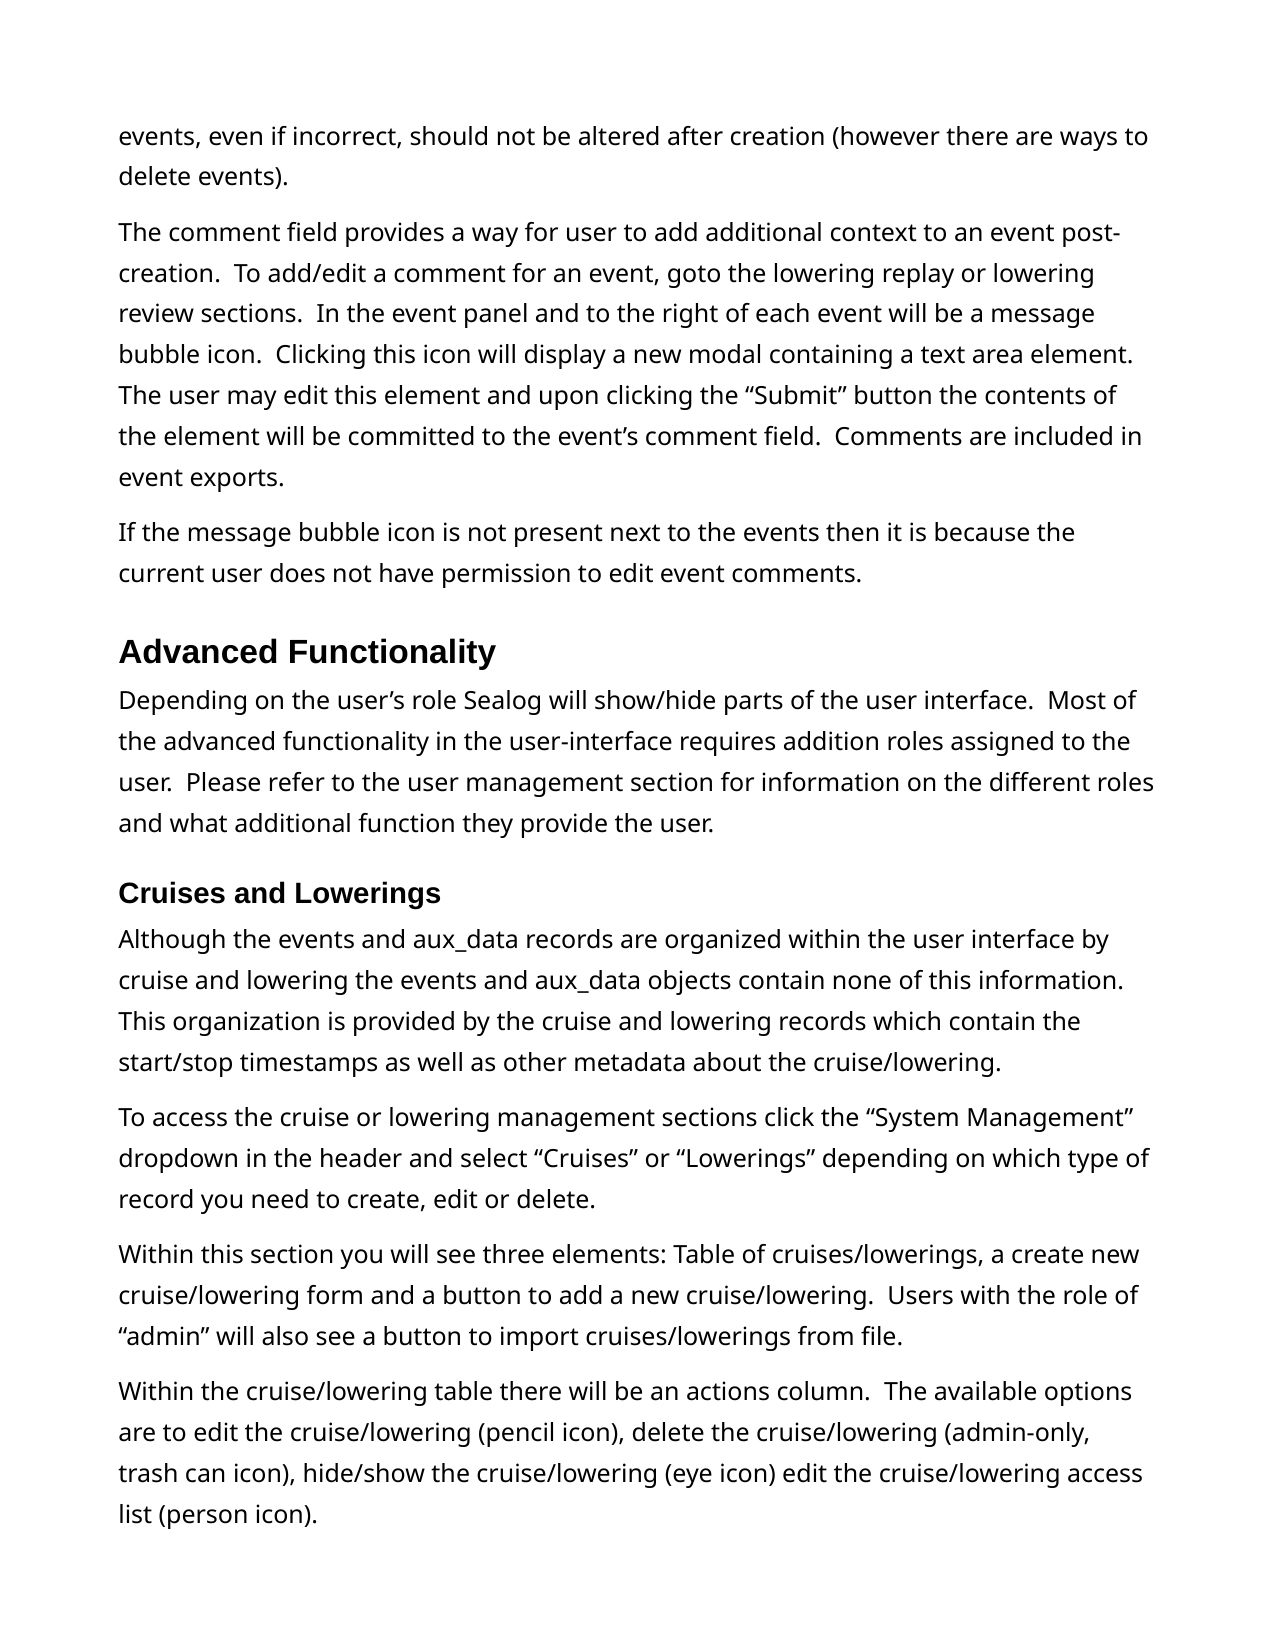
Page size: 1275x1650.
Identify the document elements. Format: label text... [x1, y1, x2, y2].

text Although the events and aux_data records are organized within the user interface by cruise and lowering the events and aux_data objects contain none of this information. This organization is provided by the cruise and lowering records which contain the start/stop timestamps as well as other metadata about the cruise/lowering. [118, 922, 1157, 1078]
text If the message bubble icon is not present next to the events then it is because the current user does not have permission to edit event comments. [118, 515, 1157, 590]
text To access the cruise or lowering management sections click the “System Management” dropdown in the header and select “Cruises” or “Lowerings” depending on which type of record you need to create, edit or delete. [118, 1100, 1157, 1215]
subtitle Advanced Functionality [118, 632, 1157, 671]
text events, even if incorrect, should not be altered after creation (however there are ways to delete events). [118, 118, 1157, 193]
text Depending on the user’s role Sealog will show/hide parts of the user interface. Most of the advanced functionality in the user-interface requires addition roles assigned to the user. Please refer to the user management section for information on the different roles and what additional function they provide the user. [118, 683, 1157, 839]
subtitle Cruises and Lowerings [118, 876, 1157, 909]
text Within the cruise/lowering table there will be an actions column. The available options are to edit the cruise/lowering (pencil icon), delete the cruise/lowering (admin-only, trash can icon), hide/show the cruise/lowering (eye icon) edit the cruise/lowering access list (person icon). [118, 1374, 1157, 1530]
text Within this section you will see three elements: Table of cruises/lowerings, a create new cruise/lowering form and a button to add a new cruise/lowering. Users with the role of “admin” will also see a button to import cruises/lowerings from file. [118, 1237, 1157, 1352]
text The comment field provides a way for user to add additional context to an event post-creation. To add/edit a comment for an event, goto the lowering replay or lowering review sections. In the event panel and to the right of each event will be a message bubble icon. Clicking this icon will display a new modal containing a text area element. The user may edit this element and upon clicking the “Submit” button the contents of the element will be committed to the event’s comment field. Comments are included in event exports. [118, 214, 1157, 493]
